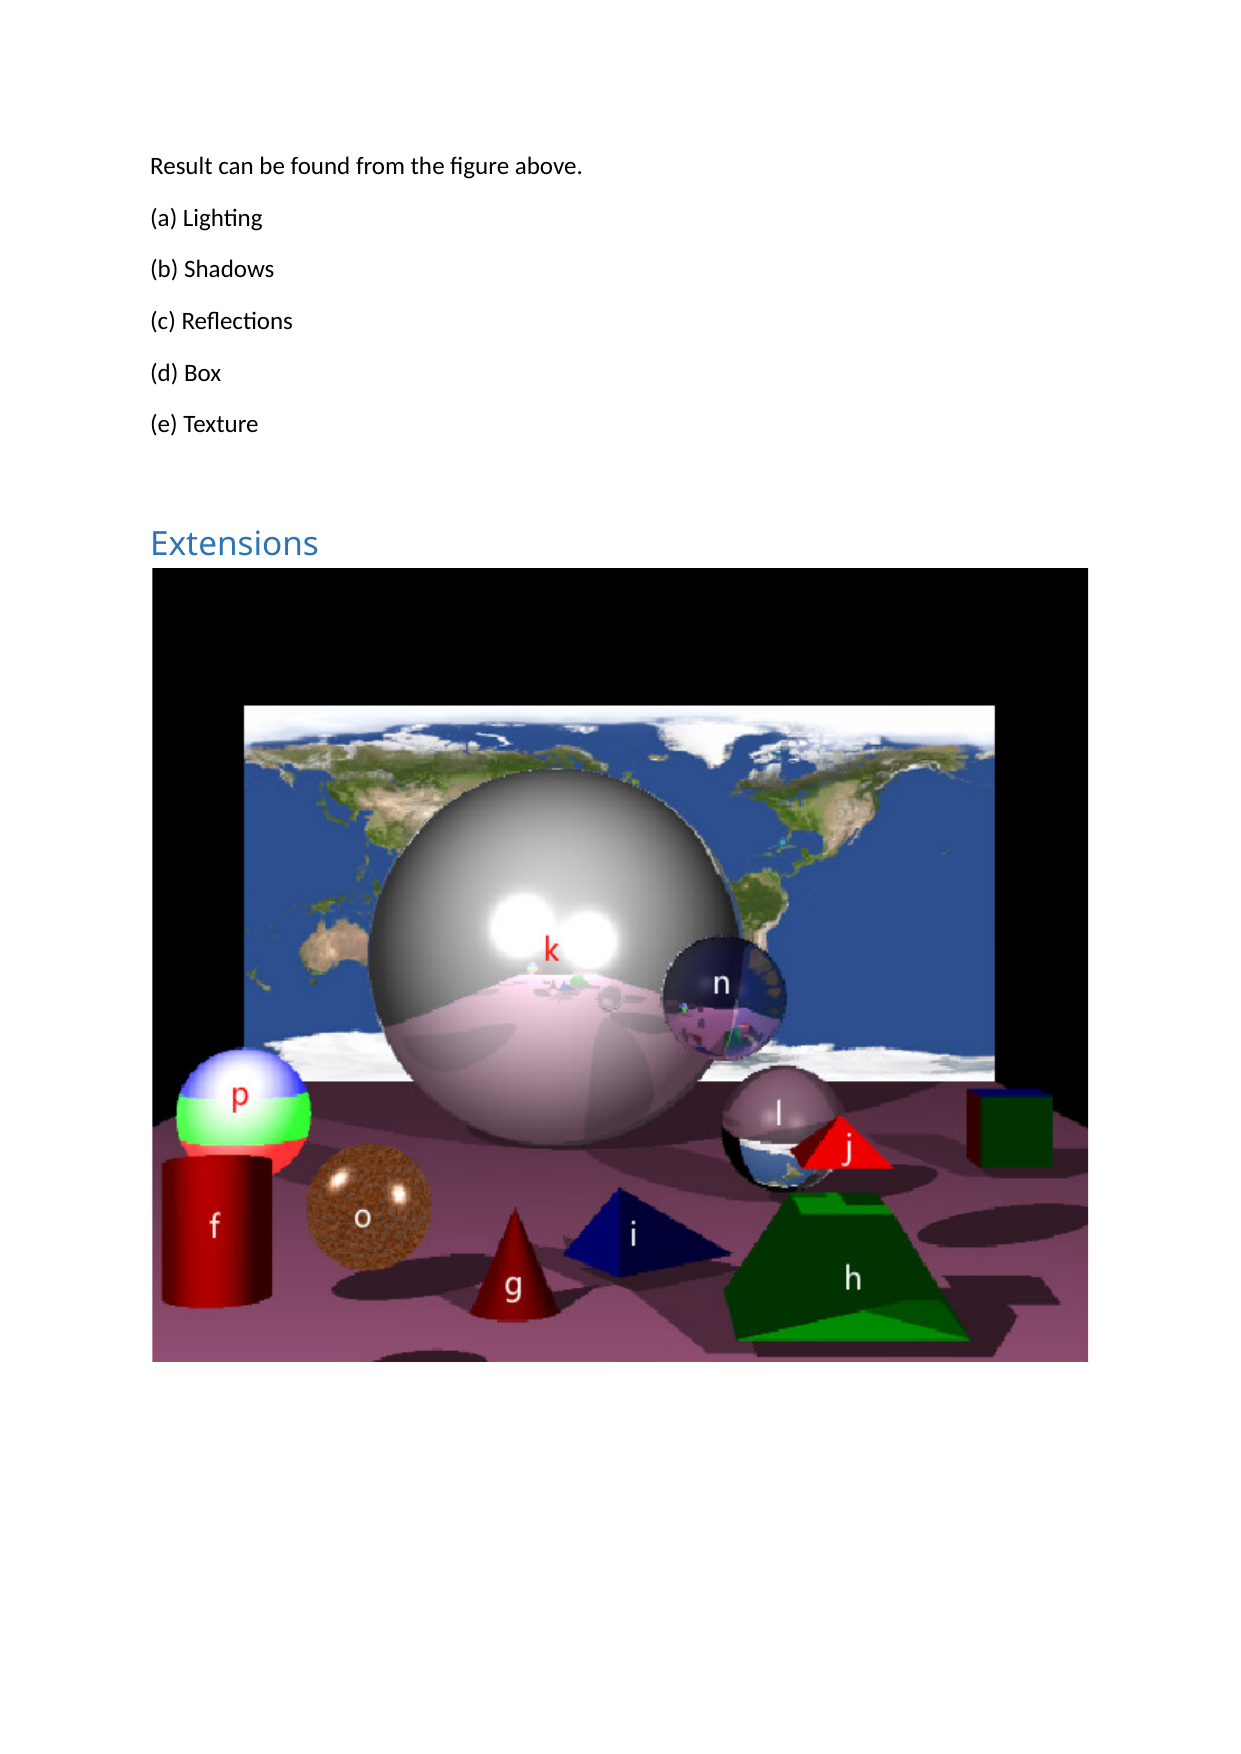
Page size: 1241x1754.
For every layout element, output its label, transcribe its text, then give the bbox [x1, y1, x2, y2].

subtitle Extensions [150, 520, 1090, 565]
text (d) Box [150, 357, 1090, 387]
text (c) Reflections [150, 305, 1090, 336]
text Result can be found from the figure above. [150, 150, 1090, 181]
text (e) Texture [150, 408, 1090, 439]
text (b) Shadows [150, 253, 1090, 284]
picture [152, 568, 1089, 1362]
text (a) Lighting [150, 202, 1090, 232]
